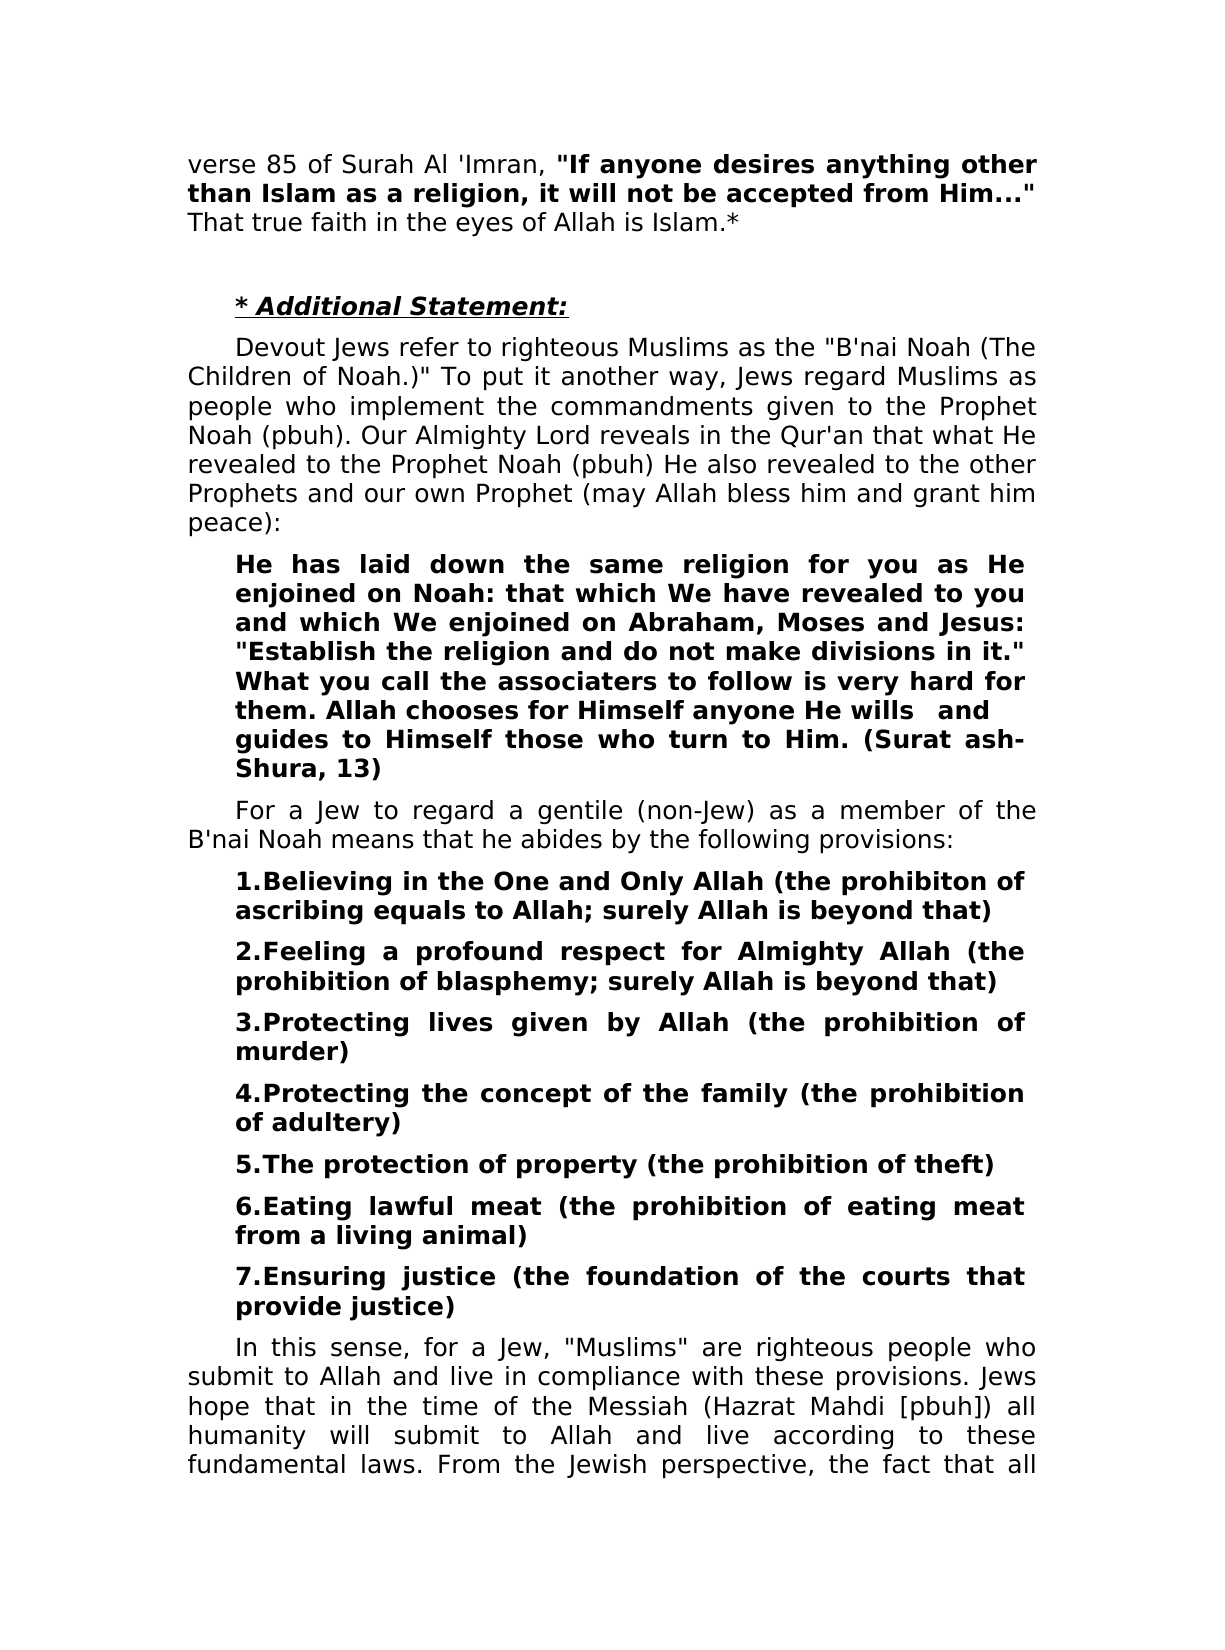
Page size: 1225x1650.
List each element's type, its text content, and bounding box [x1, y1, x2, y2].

text 5. The protection of property (the prohibition of theft) [235, 1150, 1026, 1179]
text 1. Believing in the One and Only Allah (the prohibiton of ascribing equals to Allah; surely Allah is beyond that) [235, 867, 1026, 925]
text He has laid down the same religion for you as He enjoined on Noah: that which We have revealed to you and which We enjoined on Abraham, Moses and Jesus: "Establish the religion and do not make divisions in it." What you call the associaters to follow is very hard for them. Allah chooses for Himself anyone He wills and guides to Himself those who turn to Him. (Surat ash-Shura, 13) [235, 550, 1026, 783]
text 2. Feeling a profound respect for Almighty Allah (the prohibition of blasphemy; surely Allah is beyond that) [235, 937, 1026, 996]
text * Additional Statement: [187, 292, 1037, 321]
text For a Jew to regard a gentile (non-Jew) as a member of the B'nai Noah means that he abides by the following provisions: [187, 796, 1037, 854]
text 6. Eating lawful meat (the prohibition of eating meat from a living animal) [235, 1192, 1026, 1250]
text In this sense, for a Jew, "Muslims" are righteous people who submit to Allah and live in compliance with these provisions. Jews hope that in the time of the Messiah (Hazrat Mahdi [pbuh]) all humanity will submit to Allah and live according to these fundamental laws. From the Jewish perspective, the fact that all [187, 1333, 1037, 1479]
text verse 85 of Surah Al 'Imran, "If anyone desires anything other than Islam as a religion, it will not be accepted from Him..." That true faith in the eyes of Allah is Islam.* [187, 150, 1037, 237]
text 7. Ensuring justice (the foundation of the courts that provide justice) [235, 1262, 1026, 1321]
text 4. Protecting the concept of the family (the prohibition of adultery) [235, 1079, 1026, 1137]
text Devout Jews refer to righteous Muslims as the "B'nai Noah (The Children of Noah.)" To put it another way, Jews regard Muslims as people who implement the commandments given to the Prophet Noah (pbuh). Our Almighty Lord reveals in the Qur'an that what He revealed to the Prophet Noah (pbuh) He also revealed to the other Prophets and our own Prophet (may Allah bless him and grant him peace): [187, 333, 1037, 537]
text 3. Protecting lives given by Allah (the prohibition of murder) [235, 1008, 1026, 1067]
